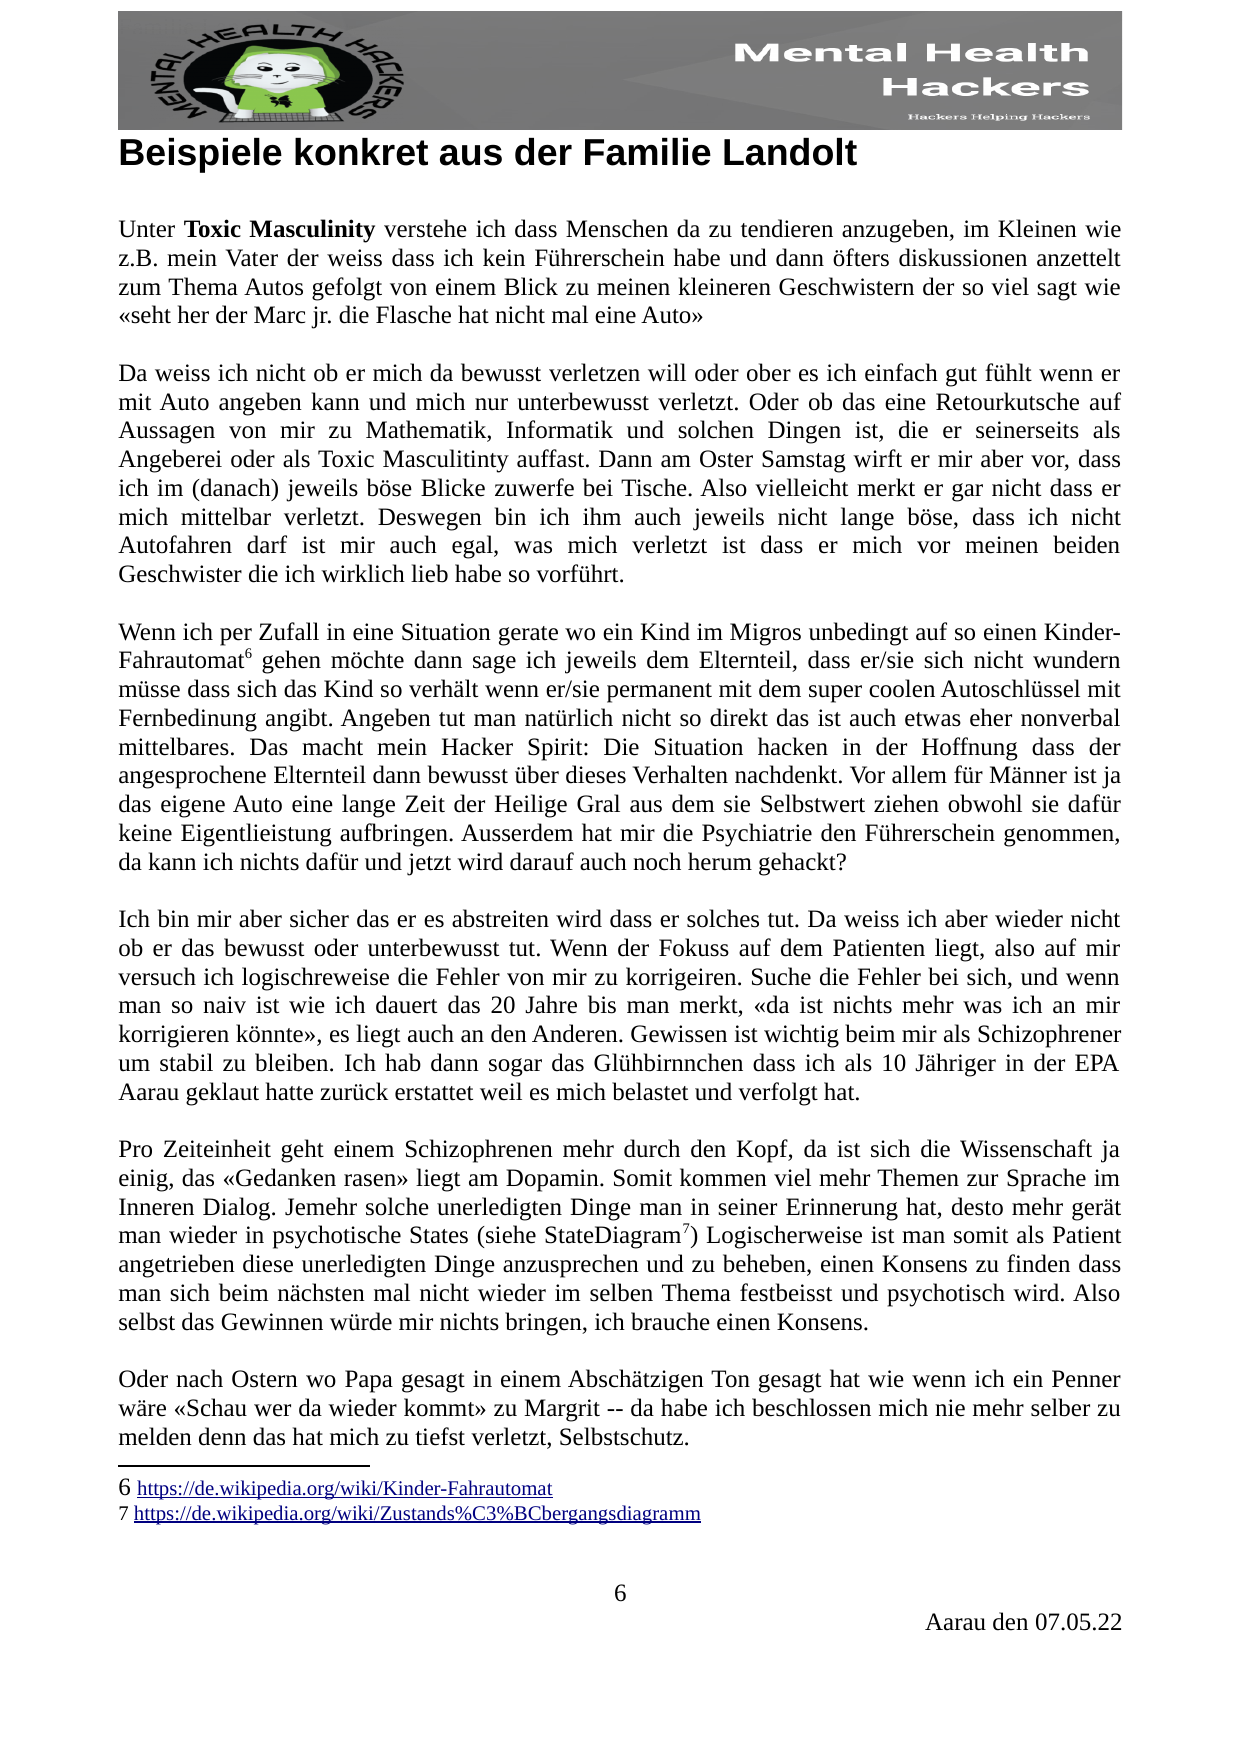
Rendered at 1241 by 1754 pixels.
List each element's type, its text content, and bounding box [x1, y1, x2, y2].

text Pro Zeiteinheit geht einem Schizophrenen mehr durch den Kopf, da ist sich die Wissenschaft ja einig, das «Gedanken rasen» liegt am Dopamin. Somit kommen viel mehr Themen zur Sprache im Inneren Dialog. Jemehr solche unerledigten Dinge man in seiner Erinnerung hat, desto mehr gerät man wieder in psychotische States (siehe StateDiagram) Logischerweise ist man somit als Patient angetrieben diese unerledigten Dinge anzusprechen und zu beheben, einen Konsens zu finden dass man sich beim nächsten mal nicht wieder im selben Thema festbeisst und psychotisch wird. Also selbst das Gewinnen würde mir nichts bringen, ich brauche einen Konsens. [118, 1134, 1122, 1335]
text Wenn ich per Zufall in eine Situation gerate wo ein Kind im Migros unbedingt auf so einen Kinder-Fahrautomat gehen möchte dann sage ich jeweils dem Elternteil, dass er/sie sich nicht wundern müsse dass sich das Kind so verhält wenn er/sie permanent mit dem super coolen Autoschlüssel mit Fernbedinung angibt. Angeben tut man natürlich nicht so direkt das ist auch etwas eher nonverbal mittelbares. Das macht mein Hacker Spirit: Die Situation hacken in der Hoffnung dass der angesprochene Elternteil dann bewusst über dieses Verhalten nachdenkt. Vor allem für Männer ist ja das eigene Auto eine lange Zeit der Heilige Gral aus dem sie Selbstwert ziehen obwohl sie dafür keine Eigentlieistung aufbringen. Ausserdem hat mir die Psychiatrie den Führerschein genommen, da kann ich nichts dafür und jetzt wird darauf auch noch herum gehackt? [118, 617, 1122, 875]
picture [118, 11, 1123, 130]
text Da weiss ich nicht ob er mich da bewusst verletzen will oder ober es ich einfach gut fühlt wenn er mit Auto angeben kann und mich nur unterbewusst verletzt. Oder ob das eine Retourkutsche auf Aussagen von mir zu Mathematik, Informatik und solchen Dingen ist, die er seinerseits als Angeberei oder als Toxic Masculitinty auffast. Dann am Oster Samstag wirft er mir aber vor, dass ich im (danach) jeweils böse Blicke zuwerfe bei Tische. Also vielleicht merkt er gar nicht dass er mich mittelbar verletzt. Deswegen bin ich ihm auch jeweils nicht lange böse, dass ich nicht Autofahren darf ist mir auch egal, was mich verletzt ist dass er mich vor meinen beiden Geschwister die ich wirklich lieb habe so vorführt. [118, 358, 1122, 588]
text Ich bin mir aber sicher das er es abstreiten wird dass er solches tut. Da weiss ich aber wieder nicht ob er das bewusst oder unterbewusst tut. Wenn der Fokuss auf dem Patienten liegt, also auf mir versuch ich logischreweise die Fehler von mir zu korrigeiren. Suche die Fehler bei sich, und wenn man so naiv ist wie ich dauert das 20 Jahre bis man merkt, «da ist nichts mehr was ich an mir korrigieren könnte», es liegt auch an den Anderen. Gewissen ist wichtig beim mir als Schizophrener um stabil zu bleiben. Ich hab dann sogar das Glühbirnnchen dass ich als 10 Jähriger in der EPA Aarau geklaut hatte zurück erstattet weil es mich belastet und verfolgt hat. [118, 904, 1122, 1105]
subtitle Beispiele konkret aus der Familie Landolt [118, 130, 1122, 173]
text Unter Toxic Masculinity verstehe ich dass Menschen da zu tendieren anzugeben, im Kleinen wie z.B. mein Vater der weiss dass ich kein Führerschein habe und dann öfters diskussionen anzettelt zum Thema Autos gefolgt von einem Blick zu meinen kleineren Geschwistern der so viel sagt wie «seht her der Marc jr. die Flasche hat nicht mal eine Auto» [118, 214, 1122, 329]
text Oder nach Ostern wo Papa gesagt in einem Abschätzigen Ton gesagt hat wie wenn ich ein Penner wäre «Schau wer da wieder kommt» zu Margrit -- da habe ich beschlossen mich nie mehr selber zu melden denn das hat mich zu tiefst verletzt, Selbstschutz. [118, 1364, 1122, 1450]
text https://de.wikipedia.org/wiki/Kinder-Fahrautomat [118, 1472, 1122, 1501]
text https://de.wikipedia.org/wiki/Zustands%C3%BCbergangsdiagramm [118, 1501, 1122, 1525]
